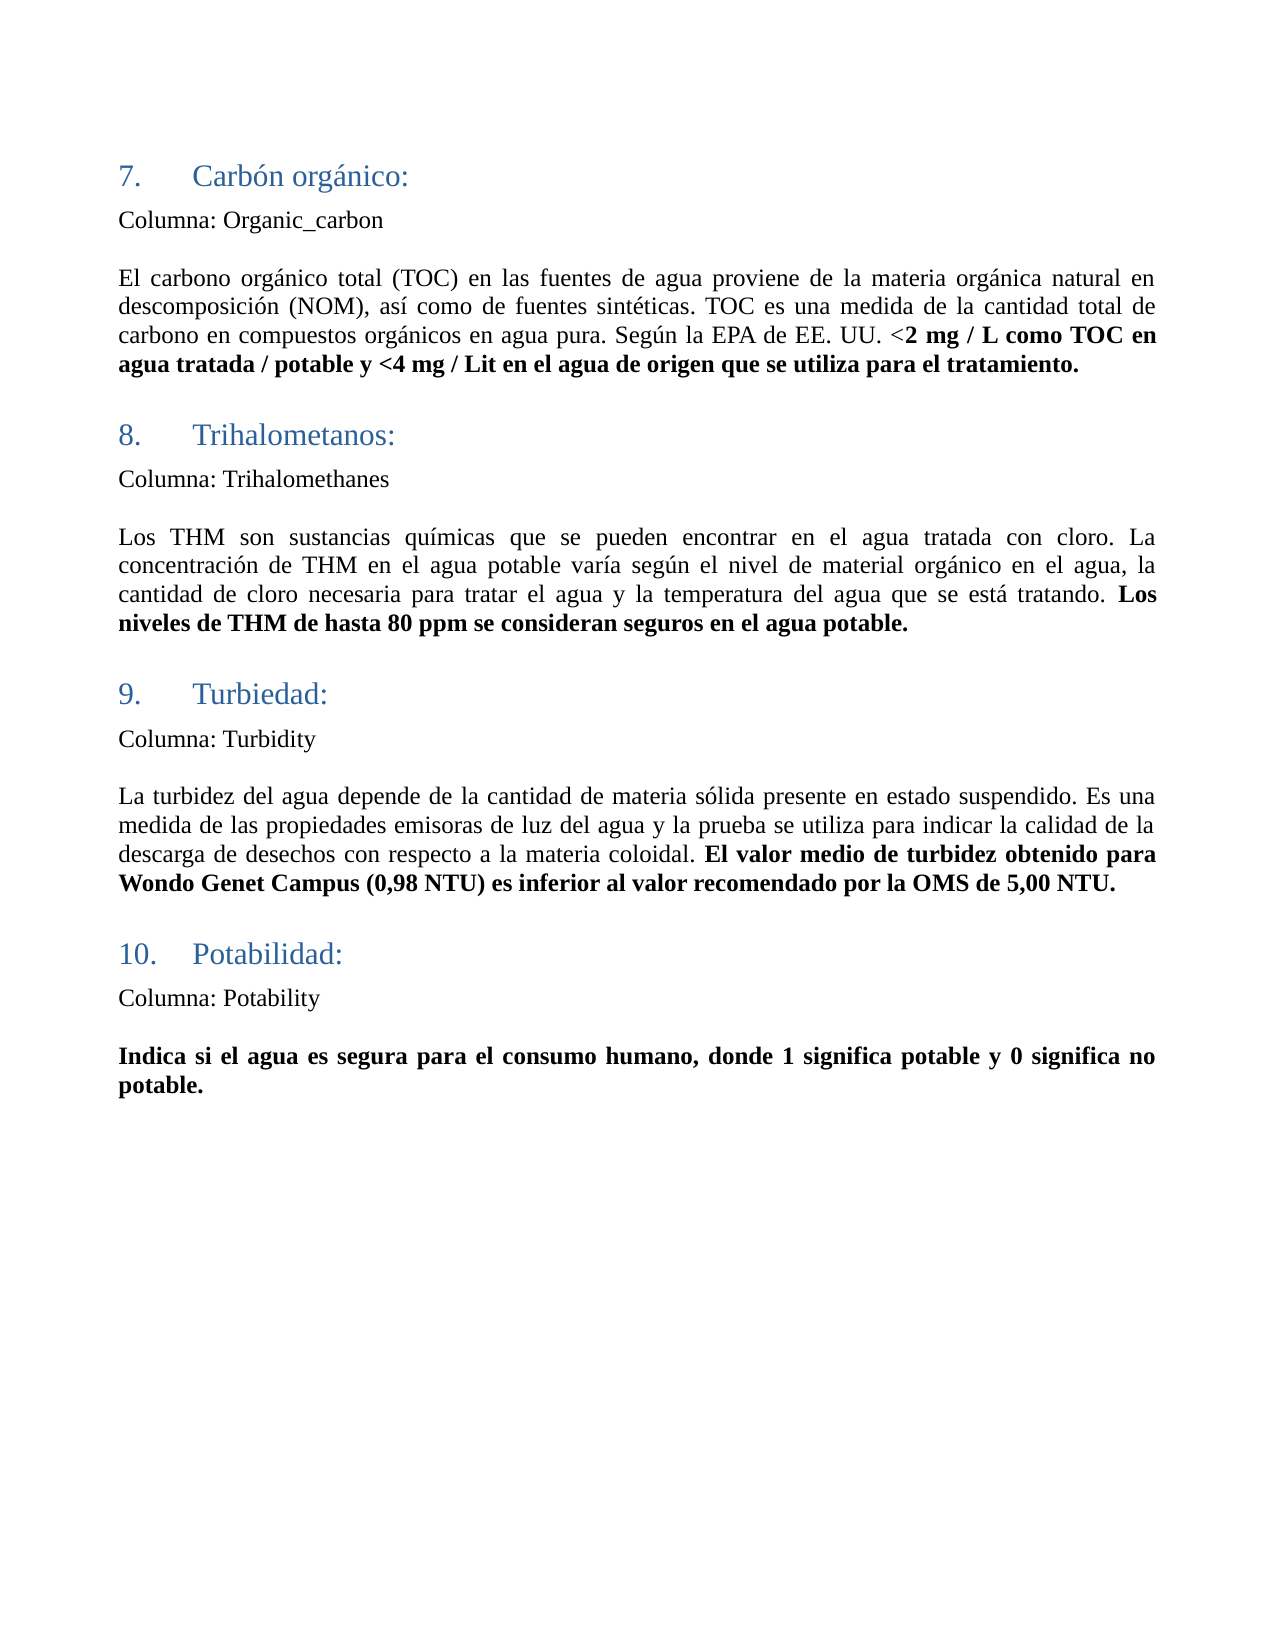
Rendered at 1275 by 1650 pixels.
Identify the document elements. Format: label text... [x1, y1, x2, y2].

text La turbidez del agua depende de la cantidad de materia sólida presente en estado suspendido. Es una medida de las propiedades emisoras de luz del agua y la prueba se utiliza para indicar la calidad de la descarga de desechos con respecto a la materia coloidal. El valor medio de turbidez obtenido para Wondo Genet Campus (0,98 NTU) es inferior al valor recomendado por la OMS de 5,00 NTU. [118, 781, 1157, 896]
subtitle Potabilidad: [118, 935, 1157, 971]
text Columna: Turbidity [118, 724, 1157, 753]
subtitle Turbiedad: [118, 676, 1157, 711]
text Columna: Trihalomethanes [118, 464, 1157, 493]
text Columna: Potability [118, 983, 1157, 1012]
text Columna: Organic_carbon [118, 205, 1157, 234]
text Los THM son sustancias químicas que se pueden encontrar en el agua tratada con cloro. La concentración de THM en el agua potable varía según el nivel de material orgánico en el agua, la cantidad de cloro necesaria para tratar el agua y la temperatura del agua que se está tratando. Los niveles de THM de hasta 80 ppm se consideran seguros en el agua potable. [118, 522, 1157, 637]
text El carbono orgánico total (TOC) en las fuentes de agua proviene de la materia orgánica natural en descomposición (NOM), así como de fuentes sintéticas. TOC es una medida de la cantidad total de carbono en compuestos orgánicos en agua pura. Según la EPA de EE. UU. <2 mg / L como TOC en agua tratada / potable y <4 mg / Lit en el agua de origen que se utiliza para el tratamiento. [118, 263, 1157, 378]
text Indica si el agua es segura para el consumo humano, donde 1 significa potable y 0 significa no potable. [118, 1041, 1157, 1098]
subtitle Carbón orgánico: [118, 157, 1157, 193]
subtitle Trihalometanos: [118, 416, 1157, 452]
